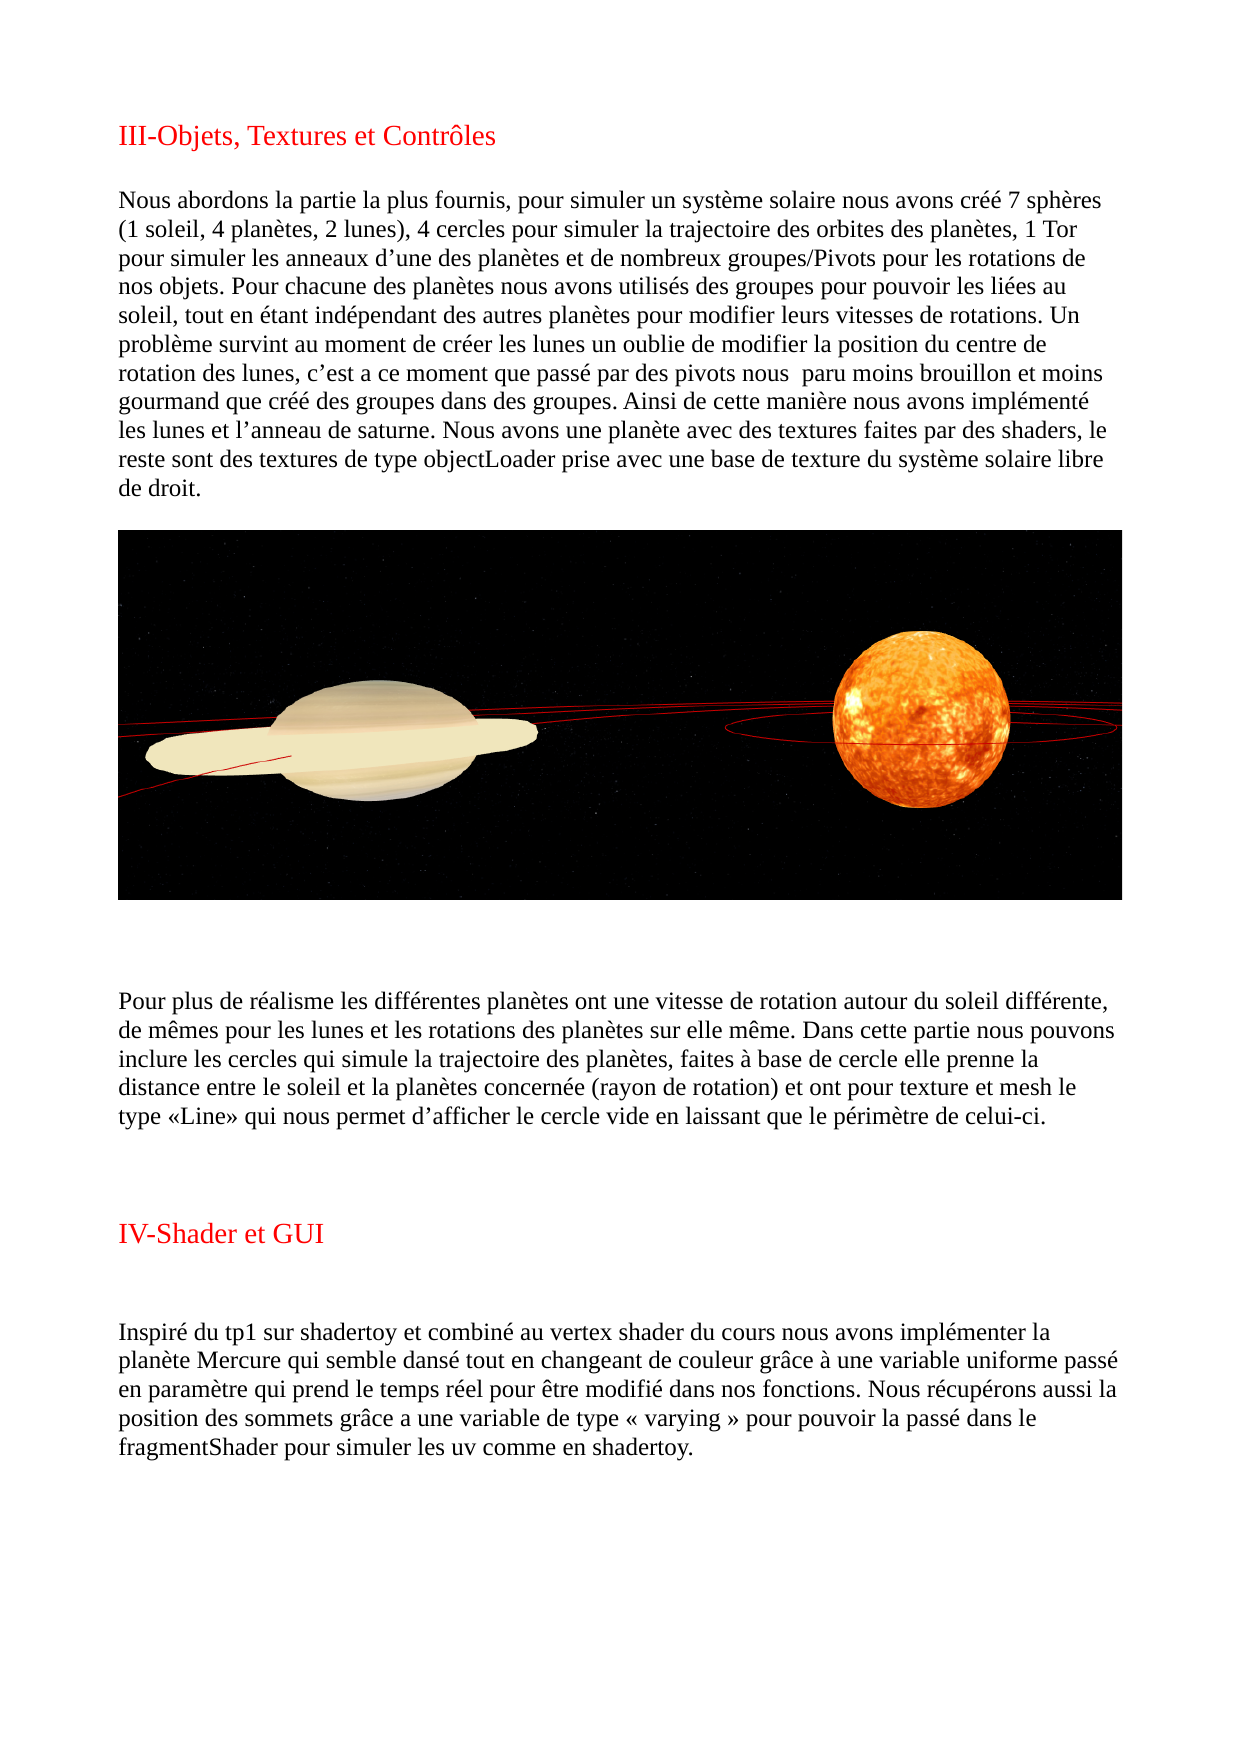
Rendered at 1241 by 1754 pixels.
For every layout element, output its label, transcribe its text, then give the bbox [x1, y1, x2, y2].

text Pour plus de réalisme les différentes planètes ont une vitesse de rotation autour du soleil différente, de mêmes pour les lunes et les rotations des planètes sur elle même. Dans cette partie nous pouvons inclure les cercles qui simule la trajectoire des planètes, faites à base de cercle elle prenne la distance entre le soleil et la planètes concernée (rayon de rotation) et ont pour texture et mesh le type «Line» qui nous permet d’afficher le cercle vide en laissant que le périmètre de celui-ci. [118, 986, 1122, 1130]
picture [118, 530, 1123, 900]
text Inspiré du tp1 sur shadertoy et combiné au vertex shader du cours nous avons implémenter la planète Mercure qui semble dansé tout en changeant de couleur grâce à une variable uniforme passé en paramètre qui prend le temps réel pour être modifié dans nos fonctions. Nous récupérons aussi la position des sommets grâce a une variable de type « varying » pour pouvoir la passé dans le fragmentShader pour simuler les uv comme en shadertoy. [118, 1317, 1122, 1461]
text III-Objets, Textures et Contrôles [118, 118, 1122, 152]
text IV-Shader et GUI [118, 1216, 1122, 1250]
text Nous abordons la partie la plus fournis, pour simuler un système solaire nous avons créé 7 sphères (1 soleil, 4 planètes, 2 lunes), 4 cercles pour simuler la trajectoire des orbites des planètes, 1 Tor pour simuler les anneaux d’une des planètes et de nombreux groupes/Pivots pour les rotations de nos objets. Pour chacune des planètes nous avons utilisés des groupes pour pouvoir les liées au soleil, tout en étant indépendant des autres planètes pour modifier leurs vitesses de rotations. Un problème survint au moment de créer les lunes un oublie de modifier la position du centre de rotation des lunes, c’est a ce moment que passé par des pivots nous paru moins brouillon et moins gourmand que créé des groupes dans des groupes. Ainsi de cette manière nous avons implémenté les lunes et l’anneau de saturne. Nous avons une planète avec des textures faites par des shaders, le reste sont des textures de type objectLoader prise avec une base de texture du système solaire libre de droit. [118, 185, 1122, 501]
